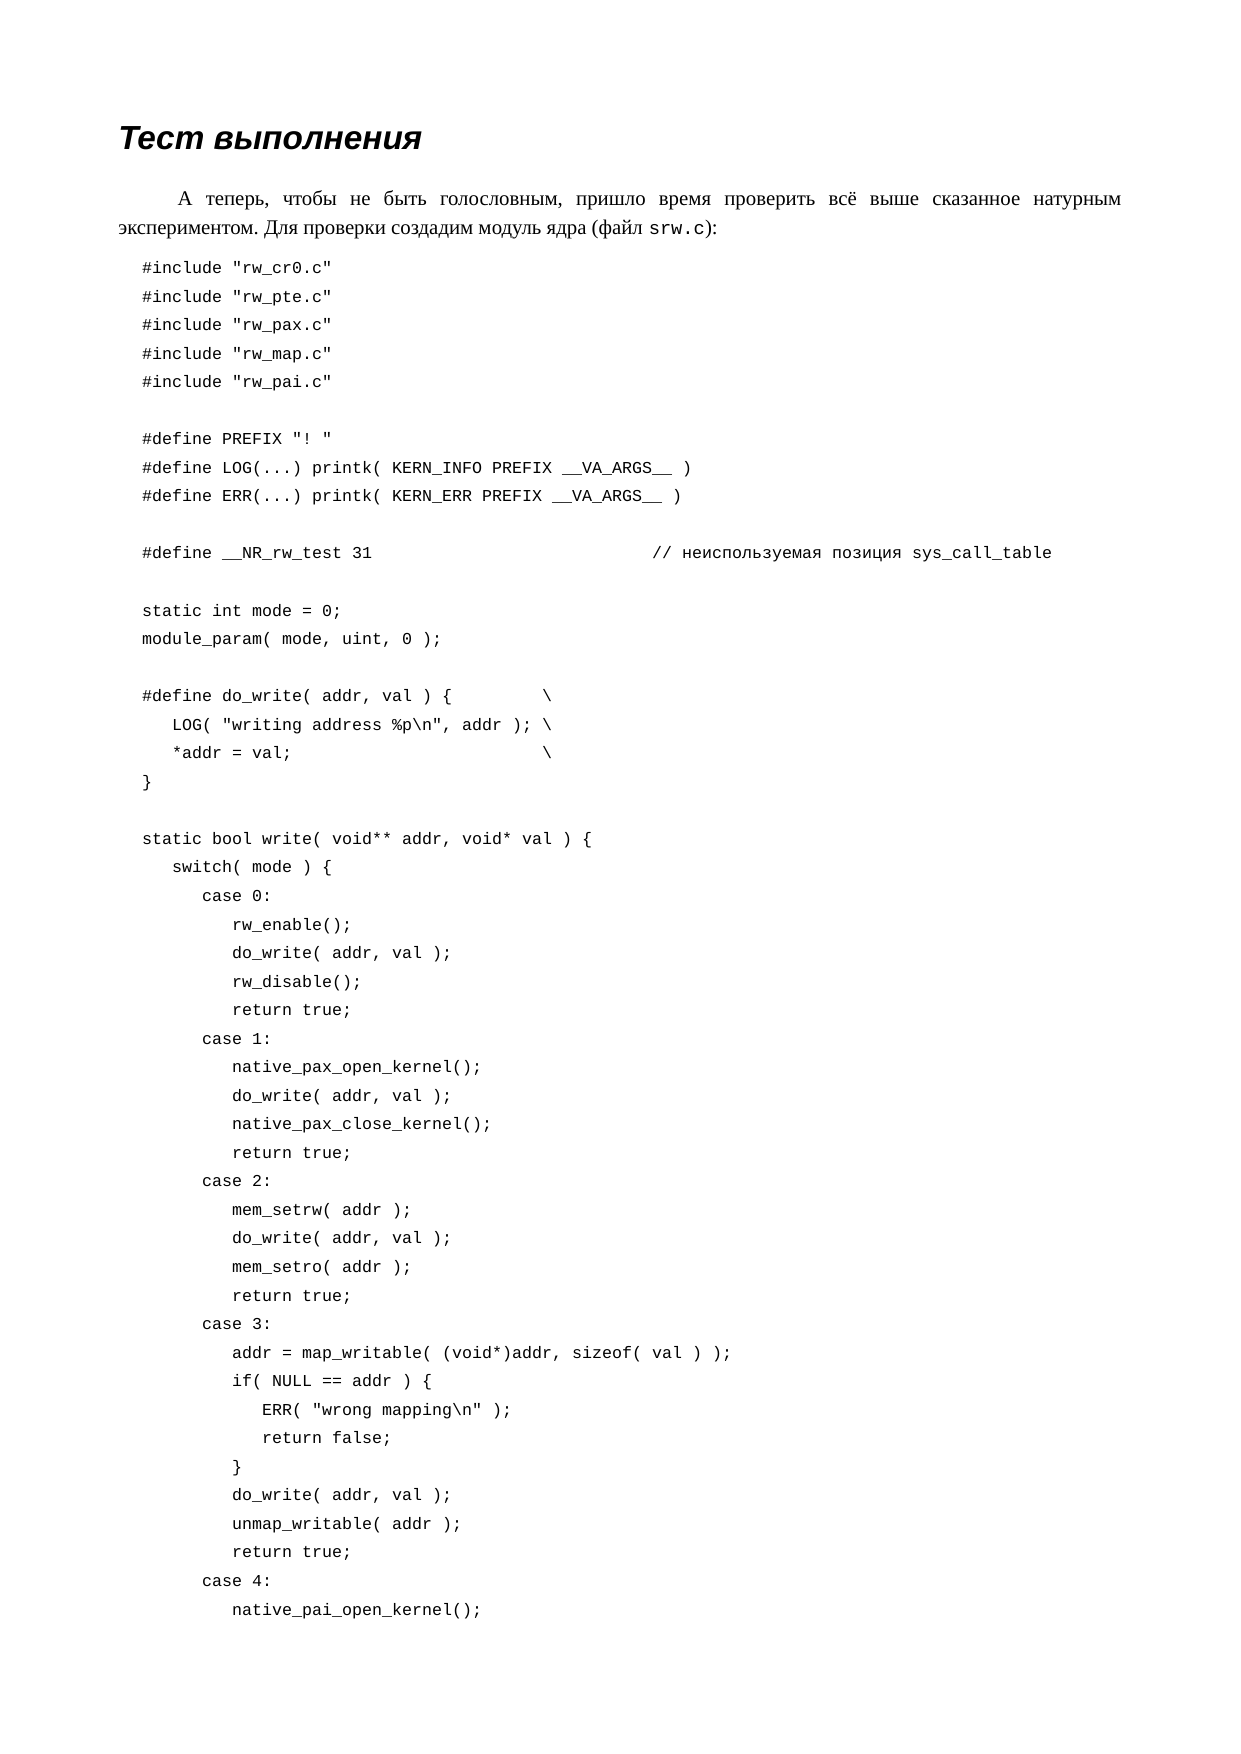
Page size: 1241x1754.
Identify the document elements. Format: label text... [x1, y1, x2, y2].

text return true; [142, 1287, 1122, 1306]
text #define PREFIX "! " [142, 431, 1122, 450]
text rw_disable(); [142, 973, 1122, 992]
text native_pax_close_kernel(); [142, 1116, 1122, 1135]
text case 3: [142, 1316, 1122, 1334]
text switch( mode ) { [142, 859, 1122, 878]
text #define ERR(...) printk( KERN_ERR PREFIX __VA_ARGS__ ) [142, 488, 1122, 507]
text do_write( addr, val ); [142, 1087, 1122, 1106]
text do_write( addr, val ); [142, 944, 1122, 963]
text А теперь, чтобы не быть голословным, пришло время проверить всё выше сказанное натурным экспериментом. Для проверки создадим модуль ядра (файл srw.c): [118, 186, 1122, 240]
text return true; [142, 1002, 1122, 1021]
text module_param( mode, uint, 0 ); [142, 631, 1122, 649]
text #define __NR_rw_test 31 // неиспользуемая позиция sys_call_table [142, 545, 1122, 564]
text return true; [142, 1144, 1122, 1163]
text #include "rw_cr0.c" [142, 259, 1122, 278]
text mem_setro( addr ); [142, 1258, 1122, 1277]
text case 4: [142, 1572, 1122, 1591]
text #include "rw_pax.c" [142, 317, 1122, 336]
text static bool write( void** addr, void* val ) { [142, 830, 1122, 849]
text } [142, 773, 1122, 792]
text #include "rw_pai.c" [142, 374, 1122, 393]
text do_write( addr, val ); [142, 1230, 1122, 1249]
text mem_setrw( addr ); [142, 1201, 1122, 1220]
text #define do_write( addr, val ) { \ [142, 688, 1122, 707]
text case 1: [142, 1030, 1122, 1049]
text LOG( "writing address %p\n", addr ); \ [142, 716, 1122, 735]
text unmap_writable( addr ); [142, 1515, 1122, 1534]
text *addr = val; \ [142, 745, 1122, 764]
subtitle Тест выполнения [118, 118, 1122, 157]
text do_write( addr, val ); [142, 1487, 1122, 1506]
text addr = map_writable( (void*)addr, sizeof( val ) ); [142, 1344, 1122, 1363]
text #include "rw_pte.c" [142, 288, 1122, 307]
text case 2: [142, 1173, 1122, 1192]
text native_pai_open_kernel(); [142, 1601, 1122, 1620]
text static int mode = 0; [142, 602, 1122, 621]
text #define LOG(...) printk( KERN_INFO PREFIX __VA_ARGS__ ) [142, 459, 1122, 478]
text ERR( "wrong mapping\n" ); [142, 1401, 1122, 1420]
text } [142, 1458, 1122, 1477]
text #include "rw_map.c" [142, 345, 1122, 364]
text rw_enable(); [142, 916, 1122, 935]
text if( NULL == addr ) { [142, 1373, 1122, 1392]
text case 0: [142, 887, 1122, 906]
text return true; [142, 1544, 1122, 1563]
text return false; [142, 1430, 1122, 1449]
text native_pax_open_kernel(); [142, 1059, 1122, 1078]
